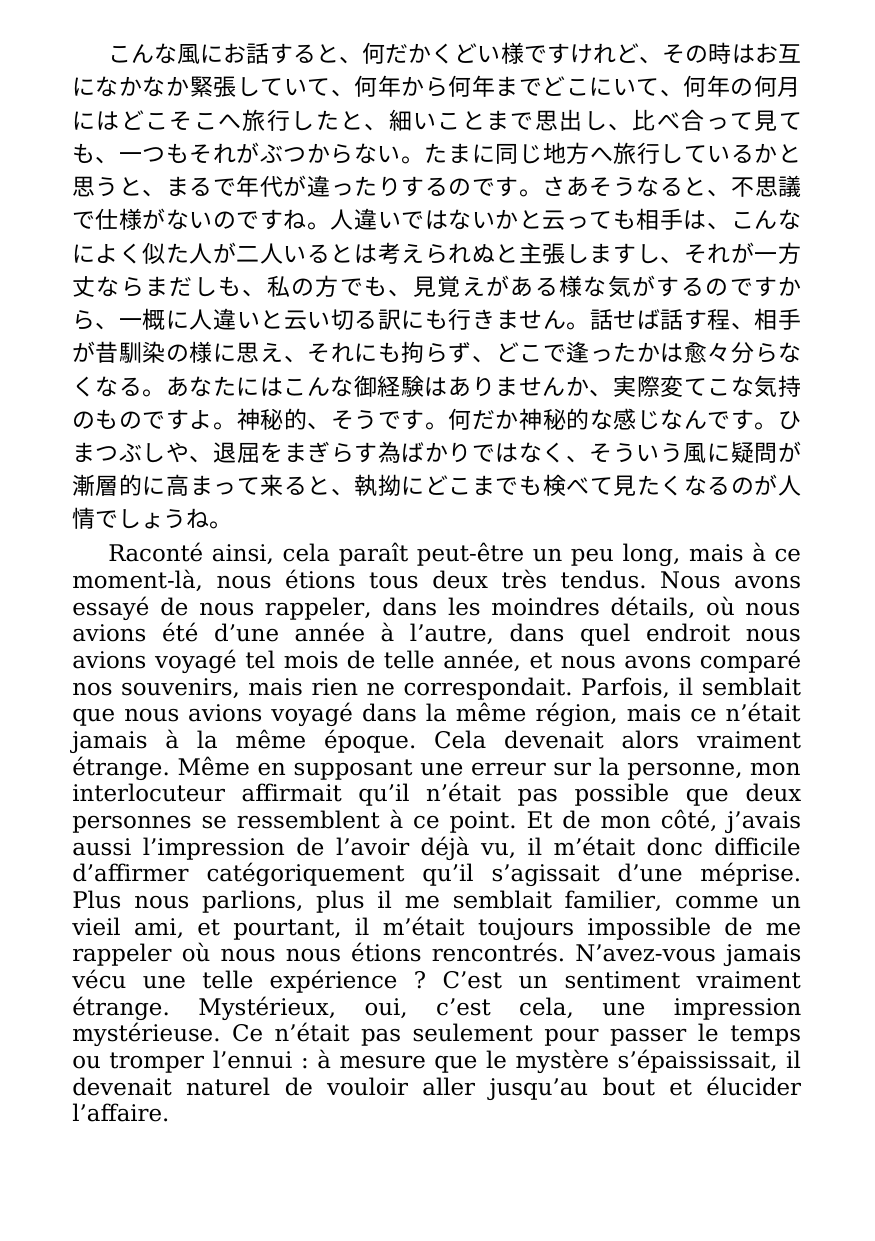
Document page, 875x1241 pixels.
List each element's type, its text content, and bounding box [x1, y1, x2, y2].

text Raconté ainsi, cela paraît peut-être un peu long, mais à ce moment-là, nous étions tous deux très tendus. Nous avons essayé de nous rappeler, dans les moindres détails, où nous avions été d’une année à l’autre, dans quel endroit nous avions voyagé tel mois de telle année, et nous avons comparé nos souvenirs, mais rien ne correspondait. Parfois, il semblait que nous avions voyagé dans la même région, mais ce n’était jamais à la même époque. Cela devenait alors vraiment étrange. Même en supposant une erreur sur la personne, mon interlocuteur affirmait qu’il n’était pas possible que deux personnes se ressemblent à ce point. Et de mon côté, j’avais aussi l’impression de l’avoir déjà vu, il m’était donc difficile d’affirmer catégoriquement qu’il s’agissait d’une méprise. Plus nous parlions, plus il me semblait familier, comme un vieil ami, et pourtant, il m’était toujours impossible de me rappeler où nous nous étions rencontrés. N’avez-vous jamais vécu une telle expérience ? C’est un sentiment vraiment étrange. Mystérieux, oui, c’est cela, une impression mystérieuse. Ce n’était pas seulement pour passer le temps ou tromper l’ennui : à mesure que le mystère s’épaississait, il devenait naturel de vouloir aller jusqu’au bout et élucider l’affaire. [72, 540, 802, 1127]
text こんな風にお話すると、何だかくどい様ですけれど、その時はお互になかなか緊張していて、何年から何年までどこにいて、何年の何月にはどこそこへ旅行したと、細いことまで思出し、比べ合って見ても、一つもそれがぶつからない。たまに同じ地方へ旅行しているかと思うと、まるで年代が違ったりするのです。さあそうなると、不思議で仕様がないのですね。人違いではないかと云っても相手は、こんなによく似た人が二人いるとは考えられぬと主張しますし、それが一方丈ならまだしも、私の方でも、見覚えがある様な気がするのですから、一概に人違いと云い切る訳にも行きません。話せば話す程、相手が昔馴染の様に思え、それにも拘らず、どこで逢ったかは愈々分らなくなる。あなたにはこんな御経験はありませんか、実際変てこな気持のものですよ。神秘的、そうです。何だか神秘的な感じなんです。ひまつぶしや、退屈をまぎらす為ばかりではなく、そういう風に疑問が漸層的に高まって来ると、執拗にどこまでも検べて見たくなるのが人情でしょうね。 [72, 36, 802, 534]
